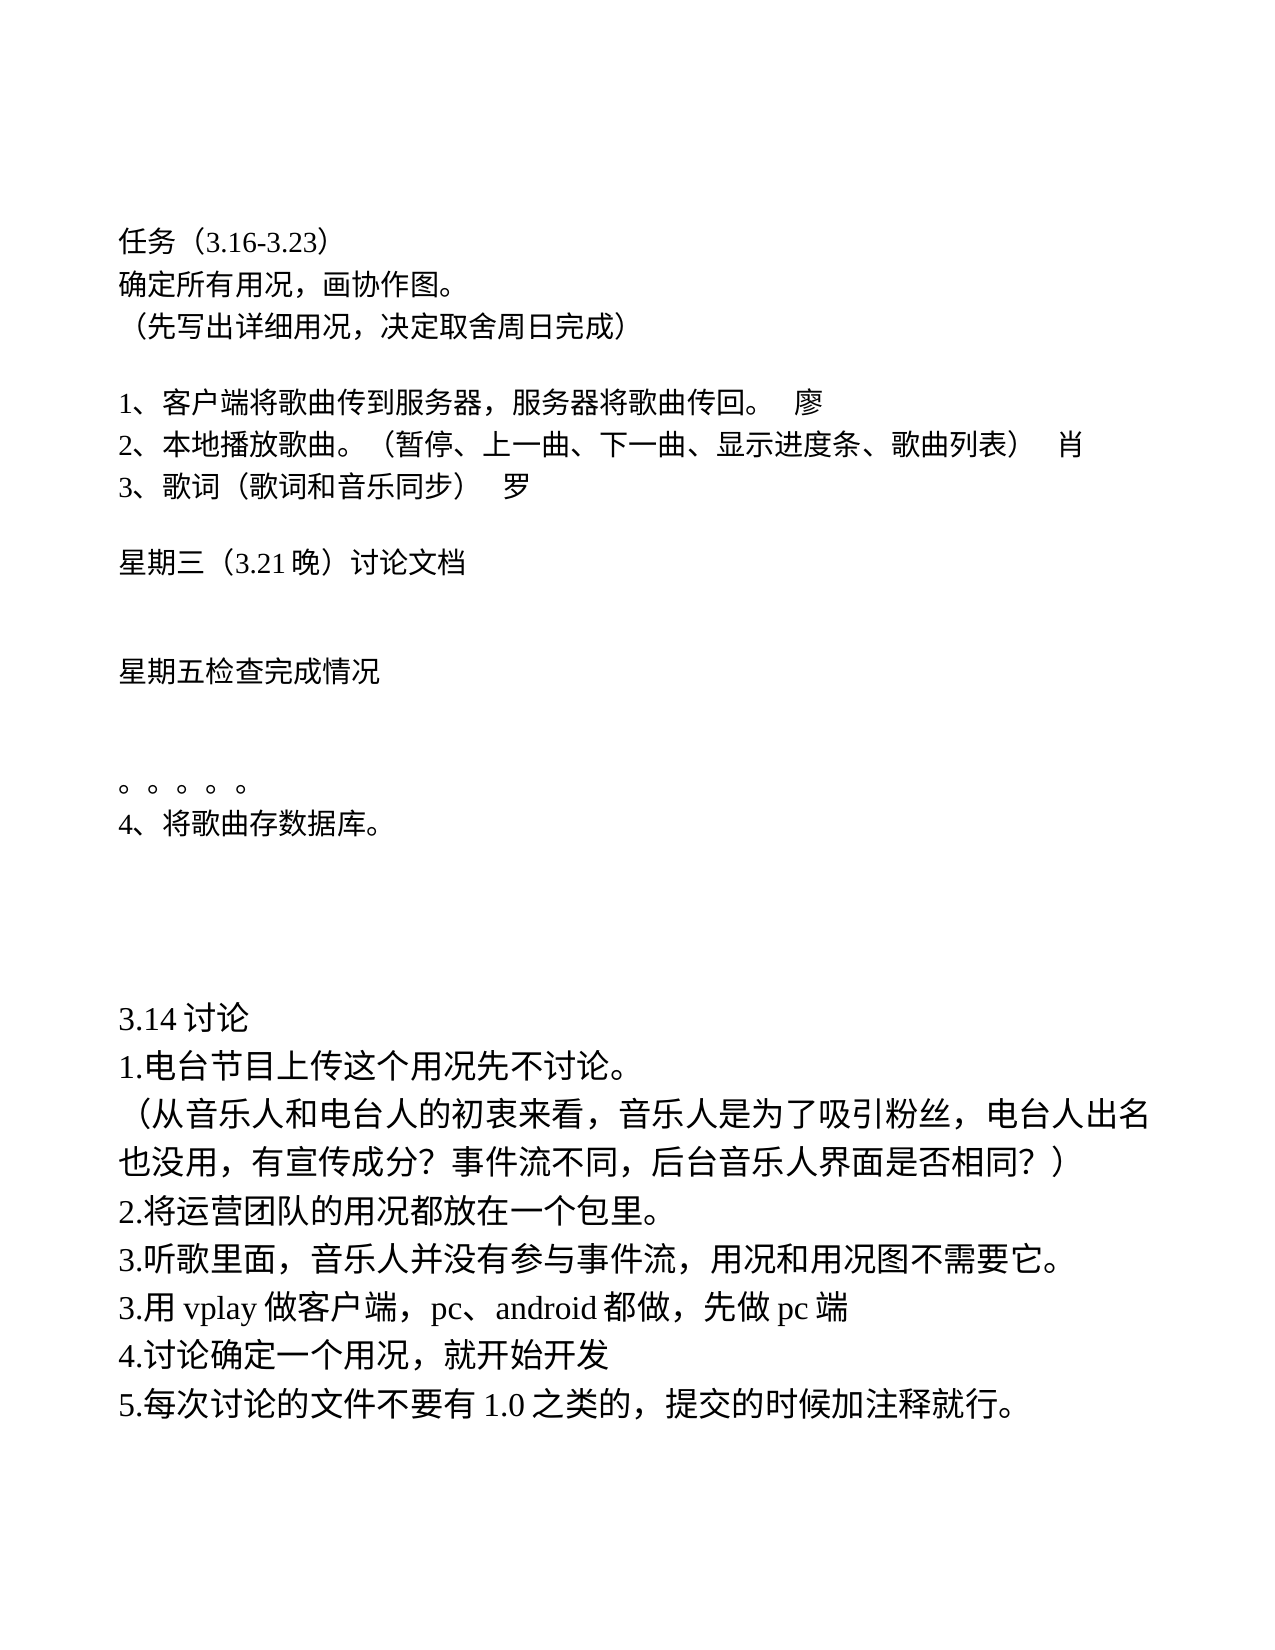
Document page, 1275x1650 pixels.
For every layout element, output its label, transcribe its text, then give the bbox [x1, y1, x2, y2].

text 1.电台节目上传这个用况先不讨论。 [118, 1040, 1157, 1088]
text 4.讨论确定一个用况，就开始开发 [118, 1329, 1157, 1377]
text 3、歌词（歌词和音乐同步） 罗 [118, 464, 1157, 506]
text 1、客户端将歌曲传到服务器，服务器将歌曲传回。 廖 [118, 379, 1157, 421]
text 3.14讨论 [118, 991, 1157, 1040]
text 5.每次讨论的文件不要有1.0之类的，提交的时候加注释就行。 [118, 1377, 1157, 1426]
text 3.听歌里面，音乐人并没有参与事件流，用况和用况图不需要它。 [118, 1233, 1157, 1281]
text 星期五检查完成情况 [118, 649, 1157, 691]
text 任务（3.16-3.23） [118, 219, 1157, 261]
text （从音乐人和电台人的初衷来看，音乐人是为了吸引粉丝，电台人出名也没用，有宣传成分？事件流不同，后台音乐人界面是否相同？） [118, 1088, 1157, 1184]
text 星期三（3.21晚）讨论文档 [118, 539, 1157, 582]
text 3.用vplay做客户端，pc、android都做，先做pc端 [118, 1281, 1157, 1329]
text （先写出详细用况，决定取舍周日完成） [118, 303, 1157, 346]
text 2、本地播放歌曲。（暂停、上一曲、下一曲、显示进度条、歌曲列表） 肖 [118, 421, 1157, 464]
text 4、将歌曲存数据库。 [118, 801, 1157, 843]
text 。。。。。 [118, 758, 1157, 801]
text 确定所有用况，画协作图。 [118, 261, 1157, 303]
text 2.将运营团队的用况都放在一个包里。 [118, 1184, 1157, 1233]
